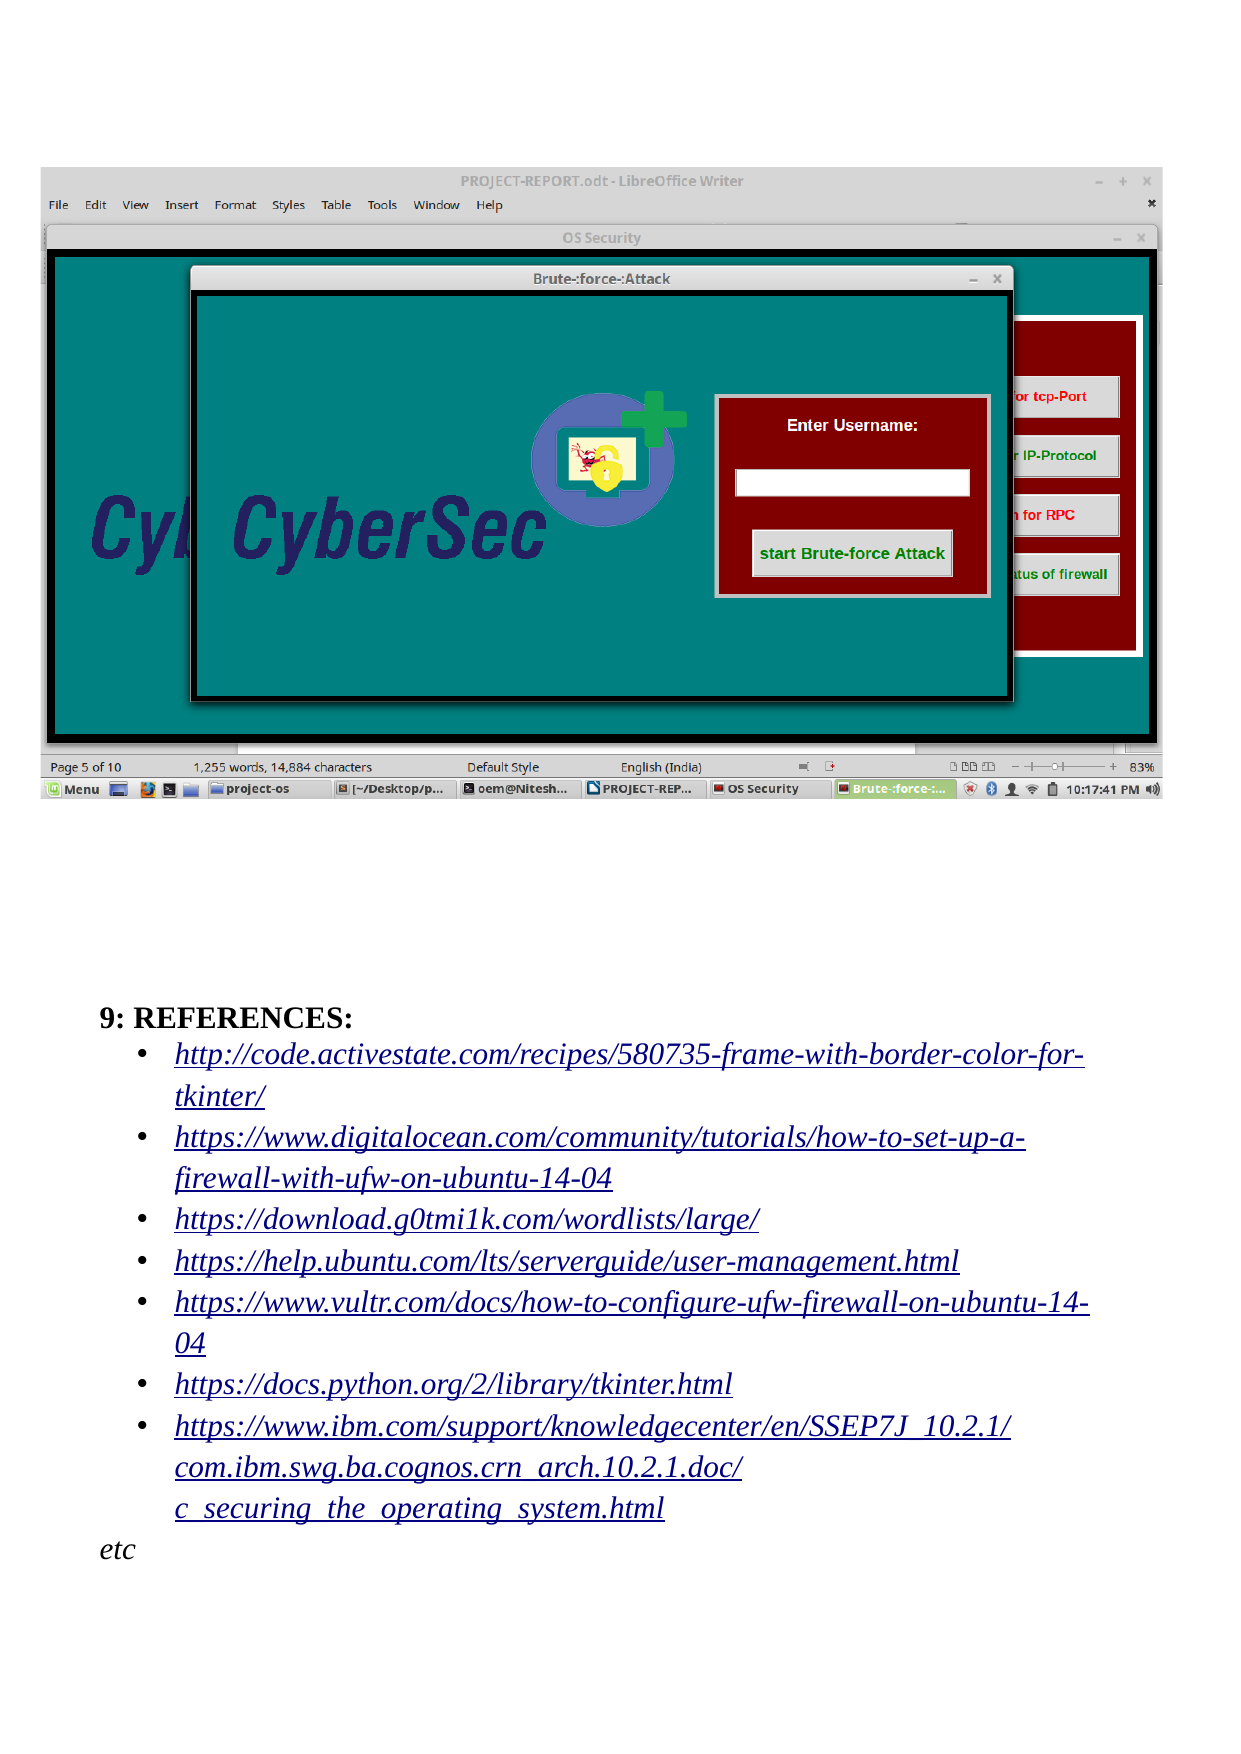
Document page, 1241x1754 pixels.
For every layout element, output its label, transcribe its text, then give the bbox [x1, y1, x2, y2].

list https://www.ibm.com/support/knowledgecenter/en/SSEP7J_10.2.1/com.ibm.swg.ba.cognos.crn_arch.10.2.1.doc/c_securing_the_operating_system.html [137, 1407, 1104, 1525]
text etc [99, 1531, 1104, 1566]
list https://download.g0tmi1k.com/wordlists/large/ [137, 1201, 1104, 1236]
list http://code.activestate.com/recipes/580735-frame-with-border-color-for-tkinter/ [137, 1036, 1104, 1113]
list https://docs.python.org/2/library/tkinter.html [137, 1366, 1104, 1401]
list https://help.ubuntu.com/lts/serverguide/user-management.html [137, 1242, 1104, 1278]
list https://www.digitalocean.com/community/tutorials/how-to-set-up-a-firewall-with-ufw-on-ubuntu-14-04 [137, 1118, 1104, 1195]
list https://www.vultr.com/docs/how-to-configure-ufw-firewall-on-ubuntu-14-04 [137, 1283, 1104, 1360]
picture [40, 167, 1163, 799]
text 9: REFERENCES: [99, 999, 1104, 1036]
